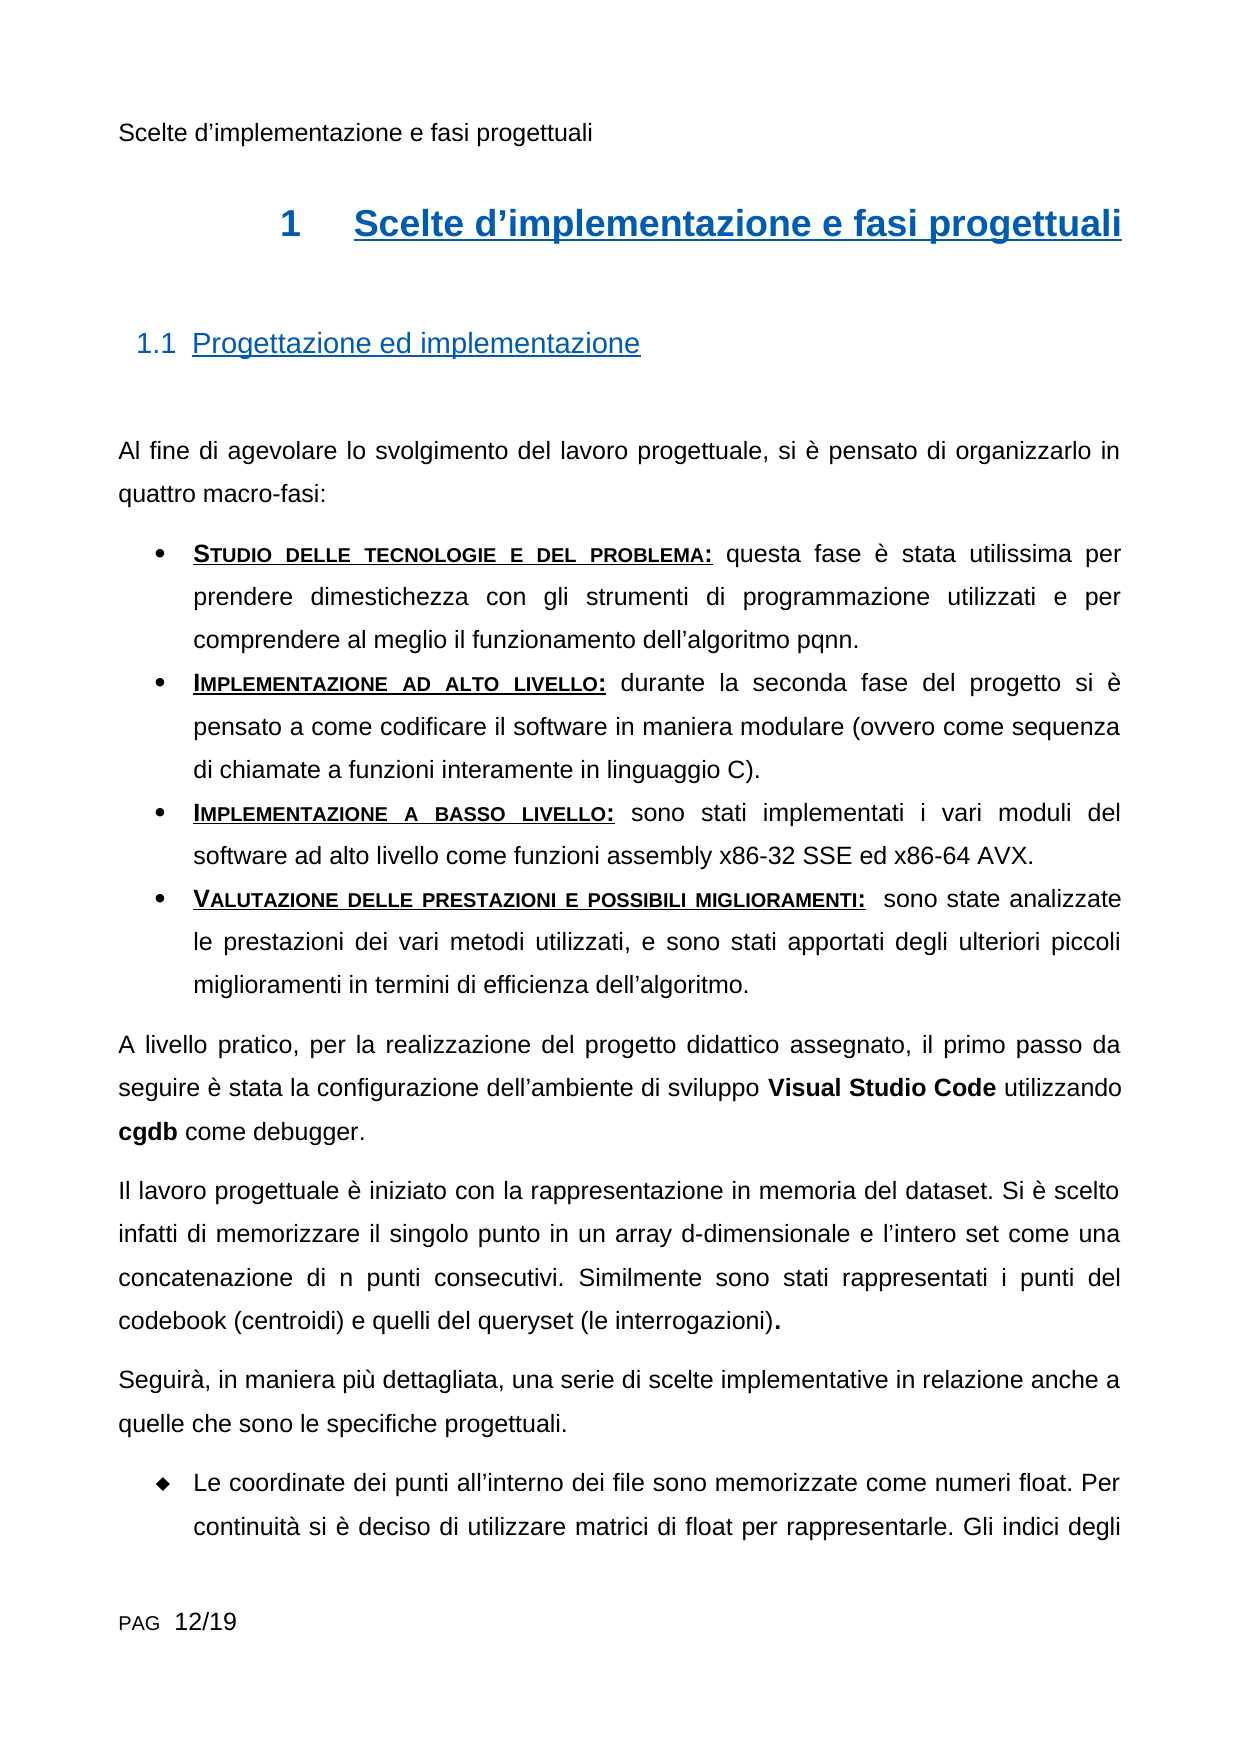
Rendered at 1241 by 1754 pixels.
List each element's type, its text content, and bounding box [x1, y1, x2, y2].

text Seguirà, in maniera più dettagliata, una serie di scelte implementative in relazione anche a quelle che sono le specifiche progettuali. [118, 1366, 1122, 1437]
list Valutazione delle prestazioni e possibili miglioramenti: sono state analizzate le prestazioni dei vari metodi utilizzati, e sono stati apportati degli ulteriori piccoli miglioramenti in termini di efficienza dell’algoritmo. [156, 884, 1122, 999]
list Le coordinate dei punti all’interno dei file sono memorizzate come numeri float. Per continuità si è deciso di utilizzare matrici di float per rappresentarle. Gli indici degli [156, 1468, 1122, 1540]
text Il lavoro progettuale è iniziato con la rappresentazione in memoria del dataset. Si è scelto infatti di memorizzare il singolo punto in un array d-dimensionale e l’intero set come una concatenazione di n punti consecutivi. Similmente sono stati rappresentati i punti del codebook (centroidi) e quelli del queryset (le interrogazioni). [118, 1176, 1122, 1334]
subtitle Scelte d’implementazione e fasi progettuali [118, 201, 1122, 244]
text Al fine di agevolare lo svolgimento del lavoro progettuale, si è pensato di organizzarlo in quattro macro-fasi: [118, 436, 1122, 508]
list Implementazione a basso livello: sono stati implementati i vari moduli del software ad alto livello come funzioni assembly x86-32 SSE ed x86-64 AVX. [156, 798, 1122, 870]
list Studio delle tecnologie e del problema: questa fase è stata utilissima per prendere dimestichezza con gli strumenti di programmazione utilizzati e per comprendere al meglio il funzionamento dell’algoritmo pqnn. [156, 539, 1122, 654]
list Implementazione ad alto livello: durante la seconda fase del progetto si è pensato a come codificare il software in maniera modulare (ovvero come sequenza di chiamate a funzioni interamente in linguaggio C). [156, 668, 1122, 783]
text A livello pratico, per la realizzazione del progetto didattico assegnato, il primo passo da seguire è stata la configurazione dell’ambiente di sviluppo Visual Studio Code utilizzando cgdb come debugger. [118, 1030, 1122, 1145]
subtitle Progettazione ed implementazione [118, 326, 1122, 359]
